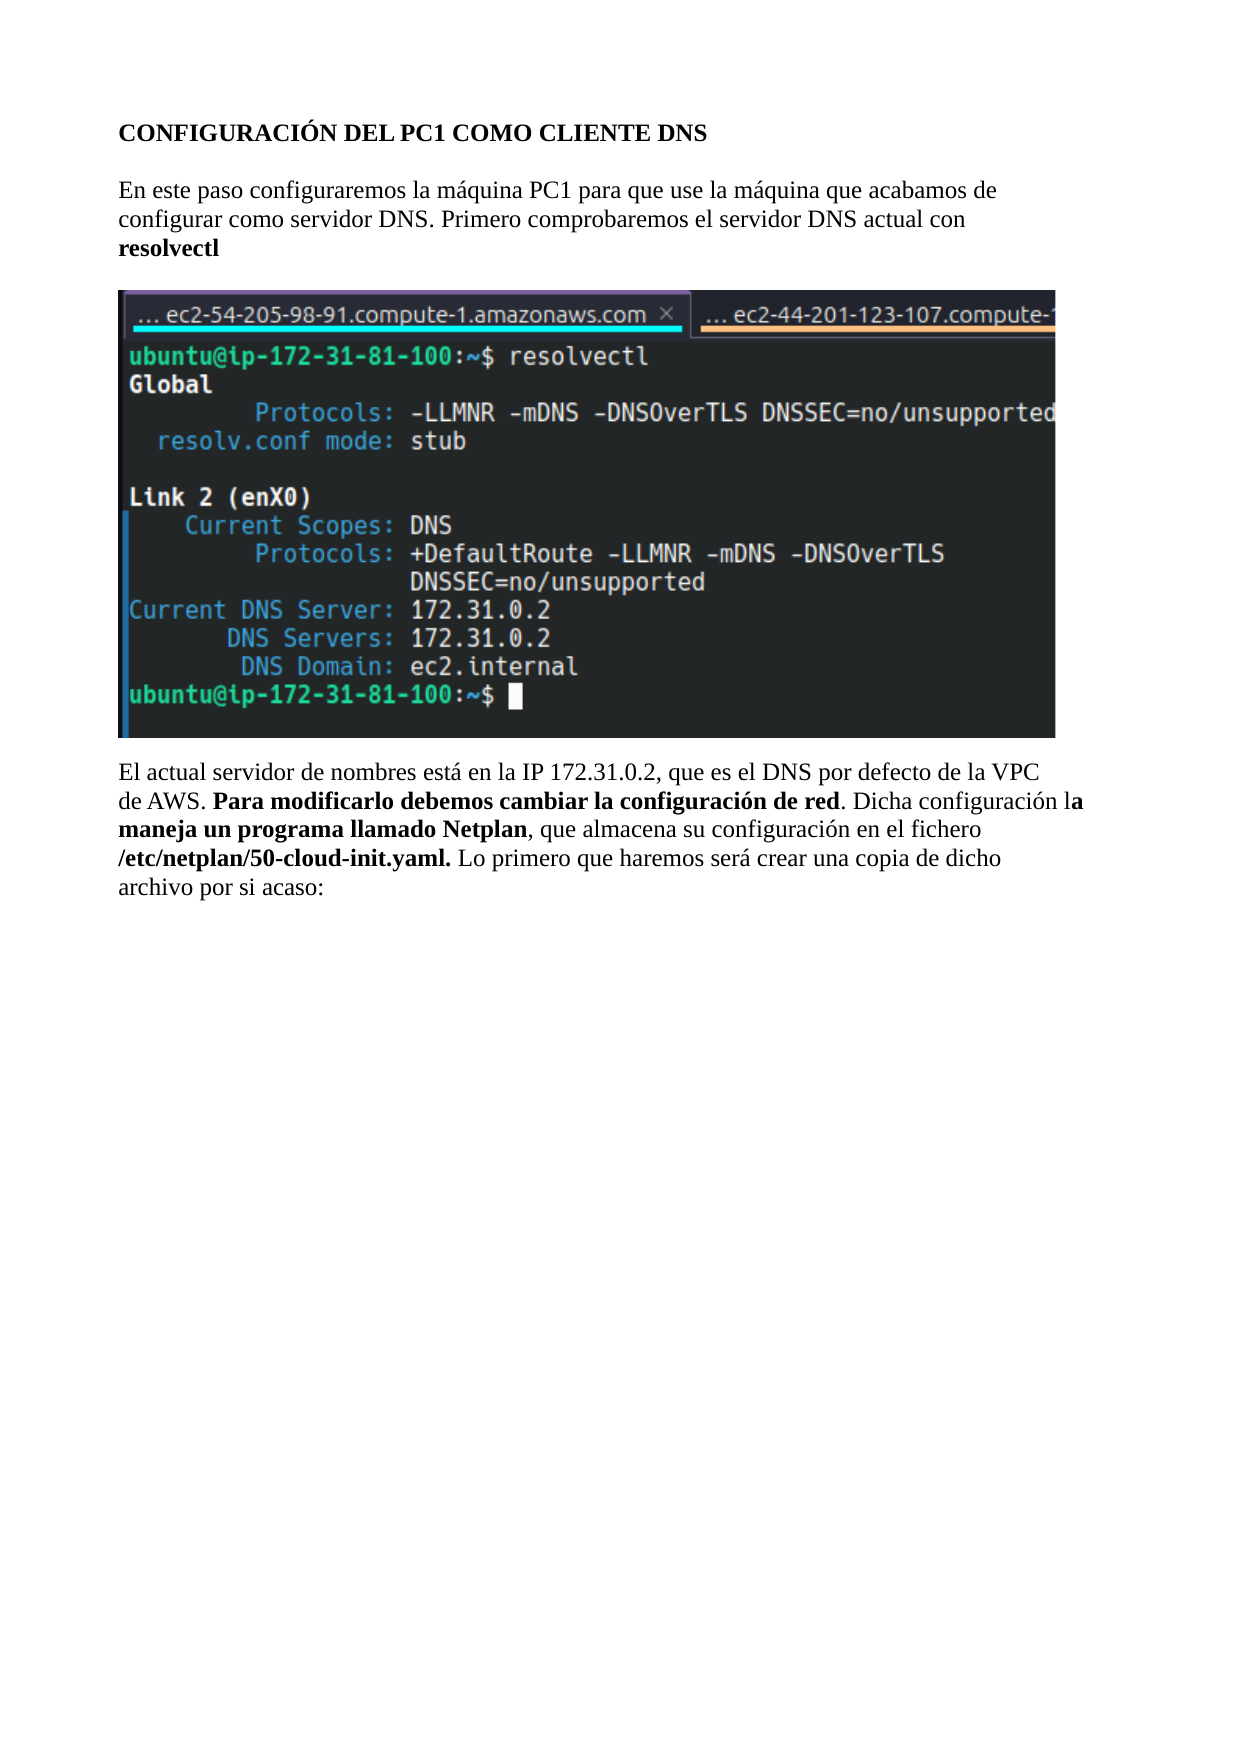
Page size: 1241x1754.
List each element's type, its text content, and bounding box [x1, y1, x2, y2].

text En este paso configuraremos la máquina PC1 para que use la máquina que acabamos de [118, 176, 1122, 204]
text archivo por si acaso: [118, 872, 1122, 901]
text maneja un programa llamado Netplan, que almacena su configuración en el fichero [118, 814, 1122, 843]
text El actual servidor de nombres está en la IP 172.31.0.2, que es el DNS por defecto de la VPC [118, 757, 1122, 786]
text de AWS. Para modificarlo debemos cambiar la configuración de red. Dicha configuración la [118, 786, 1122, 814]
text /etc/netplan/50-cloud-init.yaml. Lo primero que haremos será crear una copia de dicho [118, 843, 1122, 872]
picture [118, 290, 1056, 738]
text CONFIGURACIÓN DEL PC1 COMO CLIENTE DNS [118, 118, 1122, 147]
text configurar como servidor DNS. Primero comprobaremos el servidor DNS actual con [118, 204, 1122, 233]
text resolvectl [118, 233, 1122, 262]
